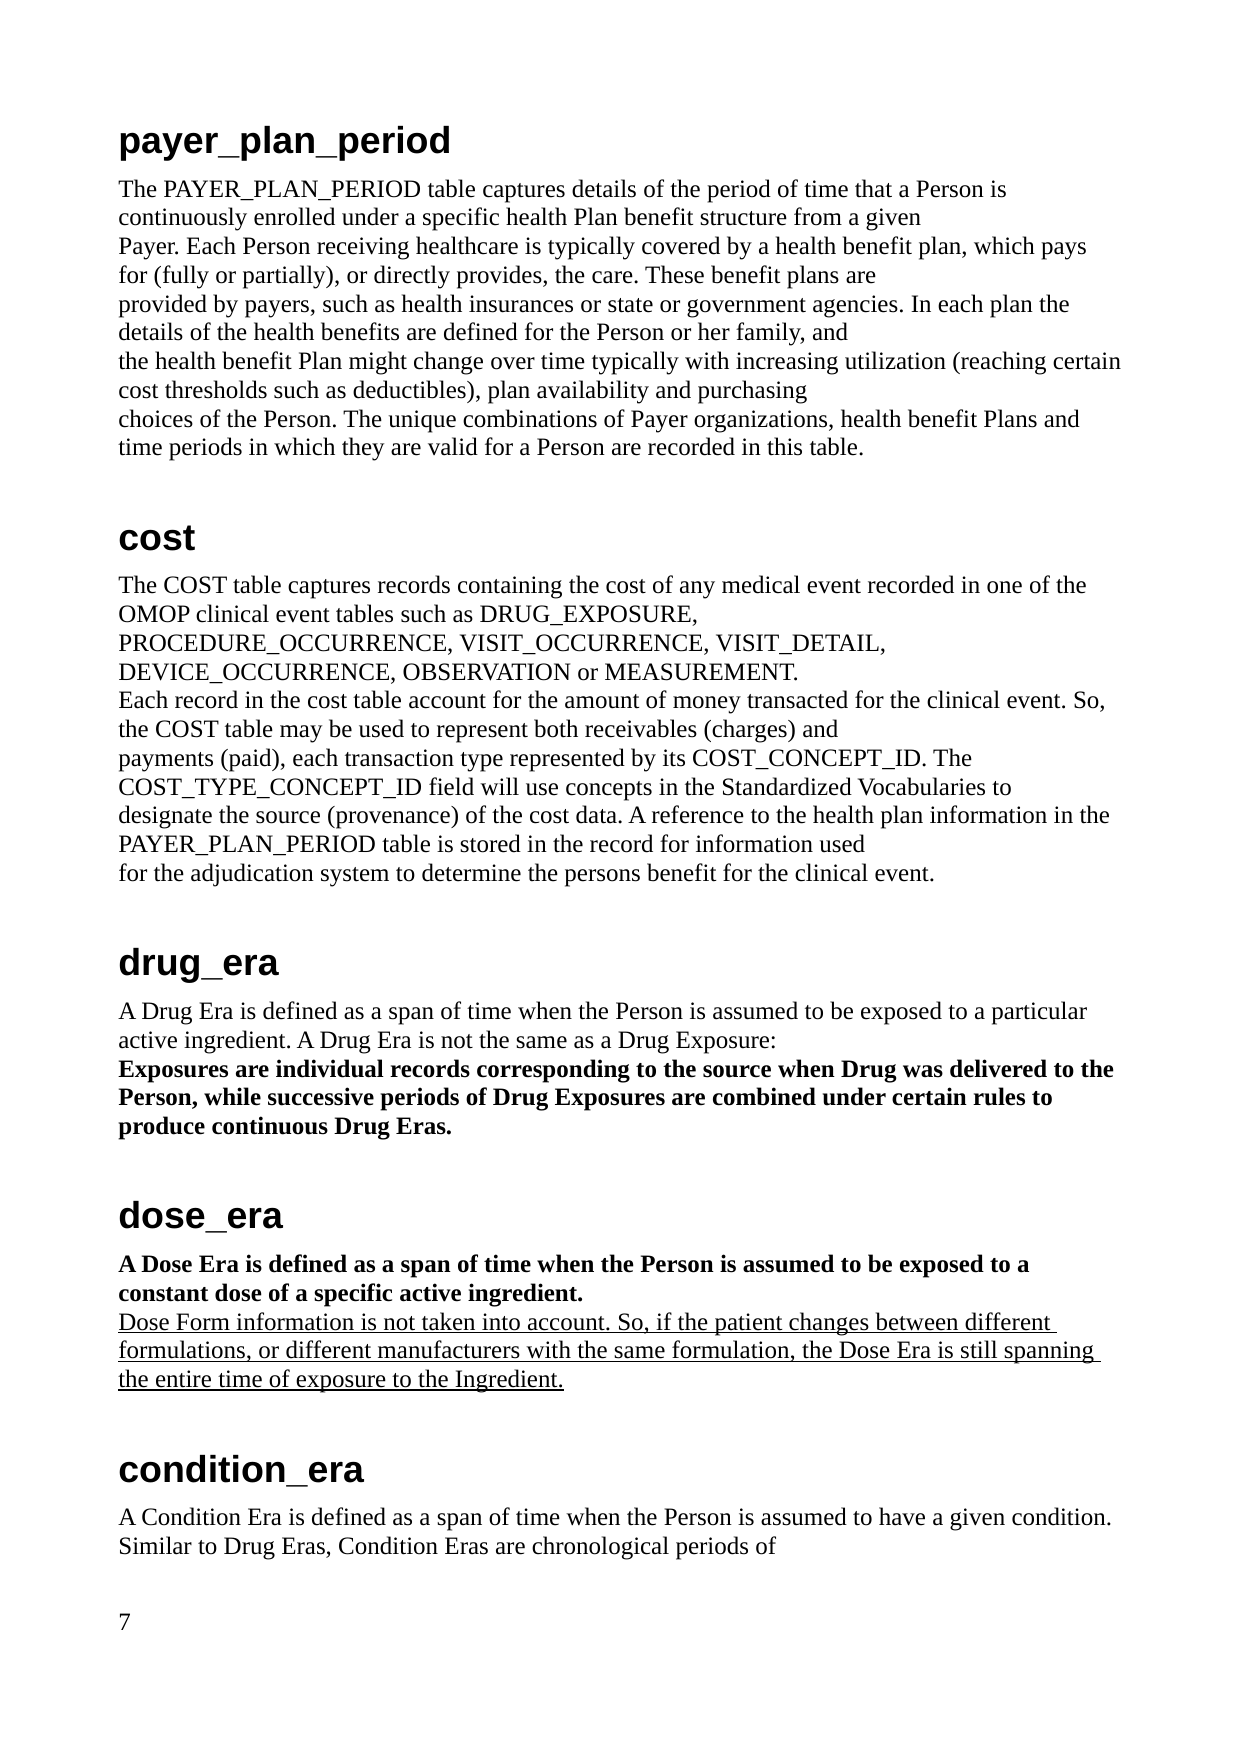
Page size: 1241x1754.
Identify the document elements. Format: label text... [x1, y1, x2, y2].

text A Dose Era is defined as a span of time when the Person is assumed to be exposed to a constant dose of a specific active ingredient. [118, 1249, 1122, 1307]
text Each record in the cost table account for the amount of money transacted for the clinical event. So, the COST table may be used to represent both receivables (charges) and [118, 686, 1122, 743]
text A Condition Era is defined as a span of time when the Person is assumed to have a given condition. Similar to Drug Eras, Condition Eras are chronological periods of [118, 1502, 1122, 1560]
text Dose Form information is not taken into account. So, if the patient changes between different formulations, or different manufacturers with the same formulation, the Dose Era is still spanning the entire time of exposure to the Ingredient. [118, 1307, 1122, 1393]
text The PAYER_PLAN_PERIOD table captures details of the period of time that a Person is continuously enrolled under a specific health Plan benefit structure from a given [118, 174, 1122, 231]
subtitle condition_era [118, 1447, 1122, 1490]
text choices of the Person. The unique combinations of Payer organizations, health benefit Plans and time periods in which they are valid for a Person are recorded in this table. [118, 404, 1122, 461]
text for the adjudication system to determine the persons benefit for the clinical event. [118, 858, 1122, 887]
subtitle cost [118, 515, 1122, 558]
text A Drug Era is defined as a span of time when the Person is assumed to be exposed to a particular active ingredient. A Drug Era is not the same as a Drug Exposure: [118, 996, 1122, 1054]
text provided by payers, such as health insurances or state or government agencies. In each plan the details of the health benefits are defined for the Person or her family, and [118, 289, 1122, 346]
text PROCEDURE_OCCURRENCE, VISIT_OCCURRENCE, VISIT_DETAIL, DEVICE_OCCURRENCE, OBSERVATION or MEASUREMENT. [118, 628, 1122, 686]
text designate the source (provenance) of the cost data. A reference to the health plan information in the PAYER_PLAN_PERIOD table is stored in the record for information used [118, 801, 1122, 858]
text the health benefit Plan might change over time typically with increasing utilization (reaching certain cost thresholds such as deductibles), plan availability and purchasing [118, 346, 1122, 404]
subtitle drug_era [118, 941, 1122, 984]
text Exposures are individual records corresponding to the source when Drug was delivered to the Person, while successive periods of Drug Exposures are combined under certain rules to produce continuous Drug Eras. [118, 1054, 1122, 1140]
subtitle dose_era [118, 1194, 1122, 1237]
subtitle payer_plan_period [118, 118, 1122, 161]
text Payer. Each Person receiving healthcare is typically covered by a health benefit plan, which pays for (fully or partially), or directly provides, the care. These benefit plans are [118, 231, 1122, 289]
text The COST table captures records containing the cost of any medical event recorded in one of the OMOP clinical event tables such as DRUG_EXPOSURE, [118, 571, 1122, 628]
text payments (paid), each transaction type represented by its COST_CONCEPT_ID. The COST_TYPE_CONCEPT_ID field will use concepts in the Standardized Vocabularies to [118, 743, 1122, 801]
